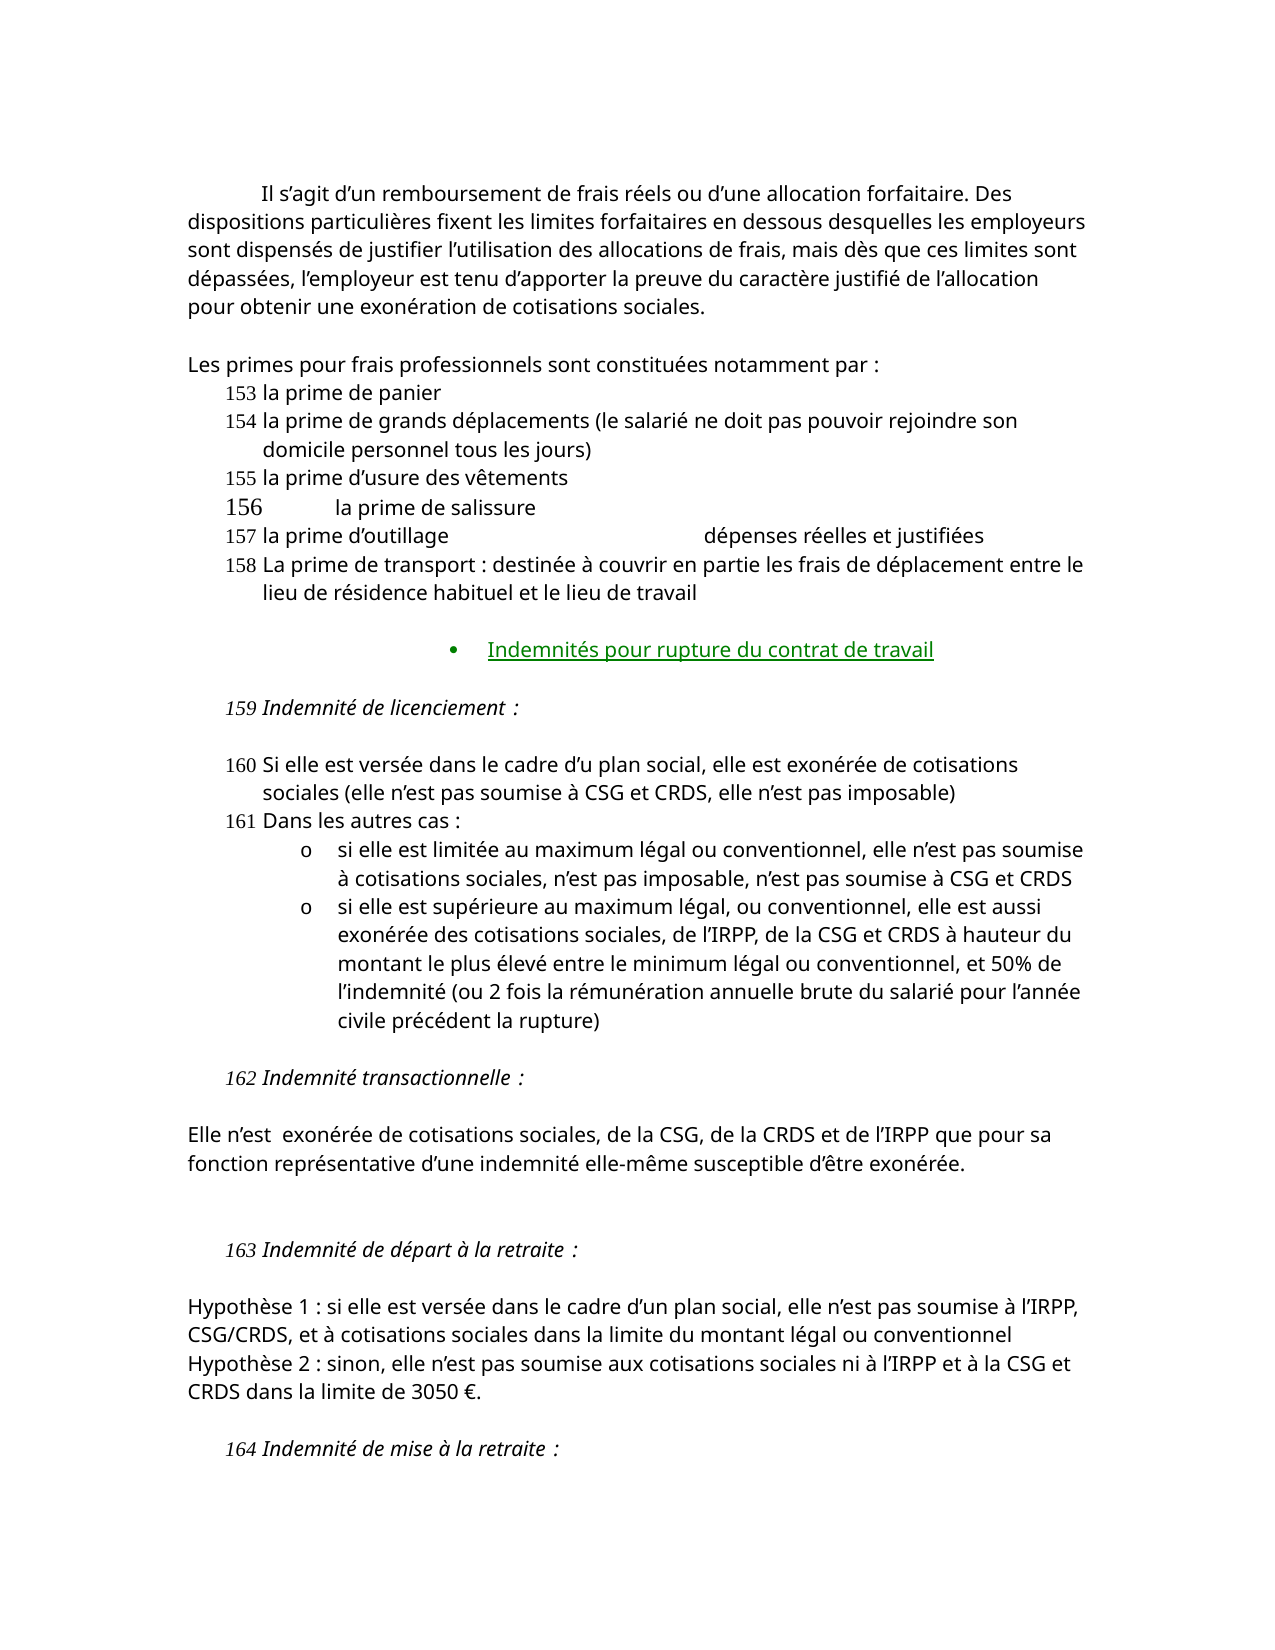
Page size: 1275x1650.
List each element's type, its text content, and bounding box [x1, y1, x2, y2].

text Hypothèse 1 : si elle est versée dans le cadre d’un plan social, elle n’est pas soumise à l’IRPP, CSG/CRDS, et à cotisations sociales dans la limite du montant légal ou conventionnel [187, 1292, 1087, 1349]
list la prime d’usure des vêtements [225, 463, 1087, 492]
list Indemnité de licenciement : [225, 693, 1087, 721]
list Indemnité transactionnelle : [225, 1063, 1087, 1092]
text o si elle est supérieure au maximum légal, ou conventionnel, elle est aussi exonérée des cotisations sociales, de l’IRPP, de la CSG et CRDS à hauteur du montant le plus élevé entre le minimum légal ou conventionnel, et 50% de l’indemnité (ou 2 fois la rémunération annuelle brute du salarié pour l’année civile précédent la rupture) [300, 892, 1087, 1034]
text o si elle est limitée au maximum légal ou conventionnel, elle n’est pas soumise à cotisations sociales, n’est pas imposable, n’est pas soumise à CSG et CRDS [300, 835, 1087, 892]
list Dans les autres cas : [225, 807, 1087, 835]
list la prime de salissure [225, 492, 1087, 521]
list la prime de grands déplacements (le salarié ne doit pas pouvoir rejoindre son domicile personnel tous les jours) [225, 407, 1087, 463]
list Indemnité de mise à la retraite : [225, 1434, 1087, 1463]
text Les primes pour frais professionnels sont constituées notamment par : [187, 350, 1087, 378]
list la prime d’outillage dépenses réelles et justifiées [225, 521, 1087, 550]
list la prime de panier [225, 378, 1087, 407]
text Elle n’est exonérée de cotisations sociales, de la CSG, de la CRDS et de l’IRPP que pour sa fonction représentative d’une indemnité elle-même susceptible d’être exonérée. [187, 1120, 1087, 1177]
text Hypothèse 2 : sinon, elle n’est pas soumise aux cotisations sociales ni à l’IRPP et à la CSG et CRDS dans la limite de 3050 €. [187, 1349, 1087, 1406]
list Si elle est versée dans le cadre d’u plan social, elle est exonérée de cotisations sociales (elle n’est pas soumise à CSG et CRDS, elle n’est pas imposable) [225, 750, 1087, 807]
list Indemnité de départ à la retraite : [225, 1235, 1087, 1263]
list La prime de transport : destinée à couvrir en partie les frais de déplacement entre le lieu de résidence habituel et le lieu de travail [225, 550, 1087, 607]
text · Indemnités pour rupture du contrat de travail [450, 635, 1087, 664]
text Il s’agit d’un remboursement de frais réels ou d’une allocation forfaitaire. Des dispositions particulières fixent les limites forfaitaires en dessous desquelles les employeurs sont dispensés de justifier l’utilisation des allocations de frais, mais dès que ces limites sont dépassées, l’employeur est tenu d’apporter la preuve du caractère justifié de l’allocation pour obtenir une exonération de cotisations sociales. [187, 179, 1087, 321]
